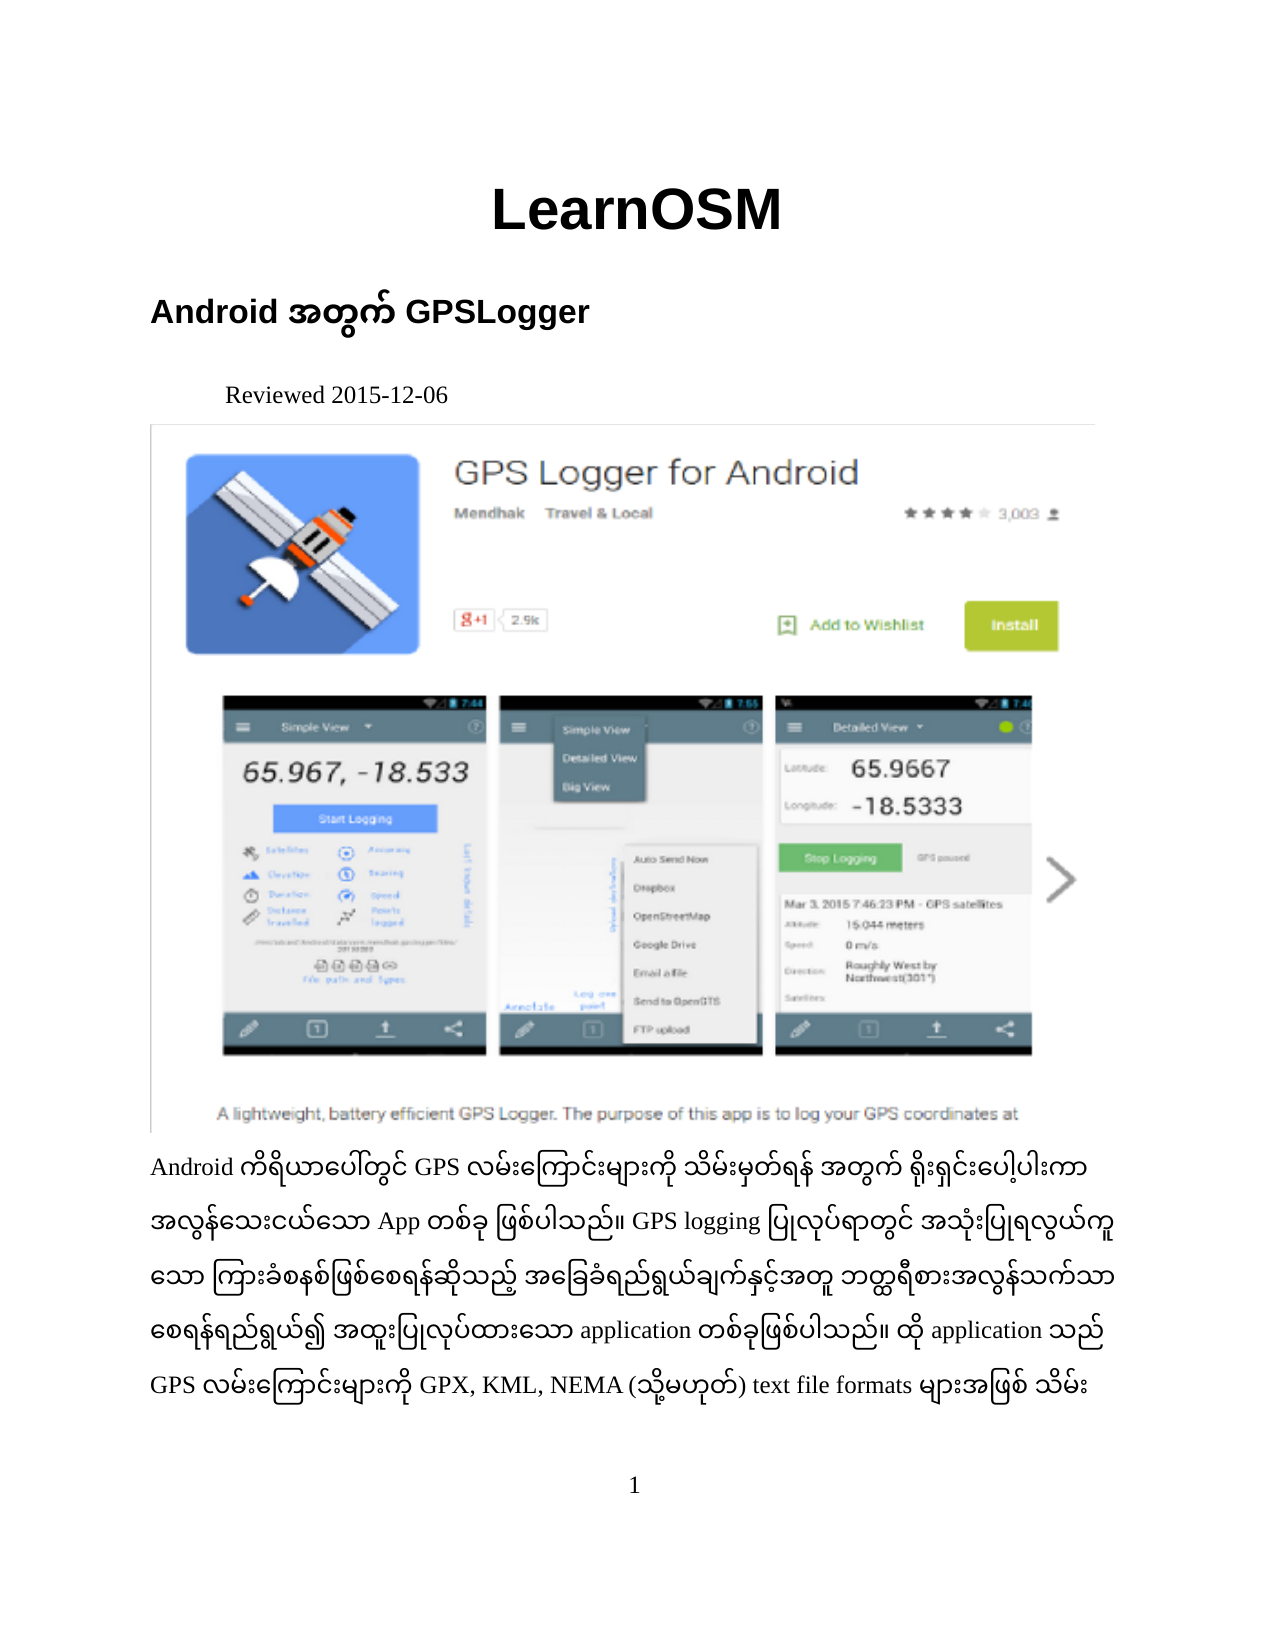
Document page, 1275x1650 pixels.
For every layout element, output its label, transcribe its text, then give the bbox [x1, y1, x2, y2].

title LearnOSM [150, 175, 1125, 242]
text Reviewed 2015-12-06 [225, 380, 1125, 409]
text Android ကိရိယာပေါ်တွင် GPS လမ်းကြောင်းများကို သိမ်းမှတ်ရန် အတွက် ရိုးရှင်းပေါ့ပါးကာ အလွန်သေးငယ်သော App တစ်ခု ဖြစ်ပါသည်။ GPS logging ပြုလုပ်ရာတွင် အသုံးပြုရလွယ်ကူသော ကြားခံစနစ်ဖြစ်စေရန်ဆိုသည့် အခြေခံရည်ရွယ်ချက်နှင့်အတူ ဘတ္ထရီစားအလွန်သက်သာစေရန်ရည်ရွယ်၍ အထူးပြုလုပ်ထားသော application တစ်ခုဖြစ်ပါသည်။ ထို application သည် GPS လမ်းကြောင်းများကို GPX, KML, NEMA (သို့မဟုတ်) text file formats များအဖြစ် သိမ်း [150, 1142, 1125, 1415]
picture [150, 424, 1096, 1133]
subtitle Android အတွက် GPSLogger [150, 279, 1125, 353]
